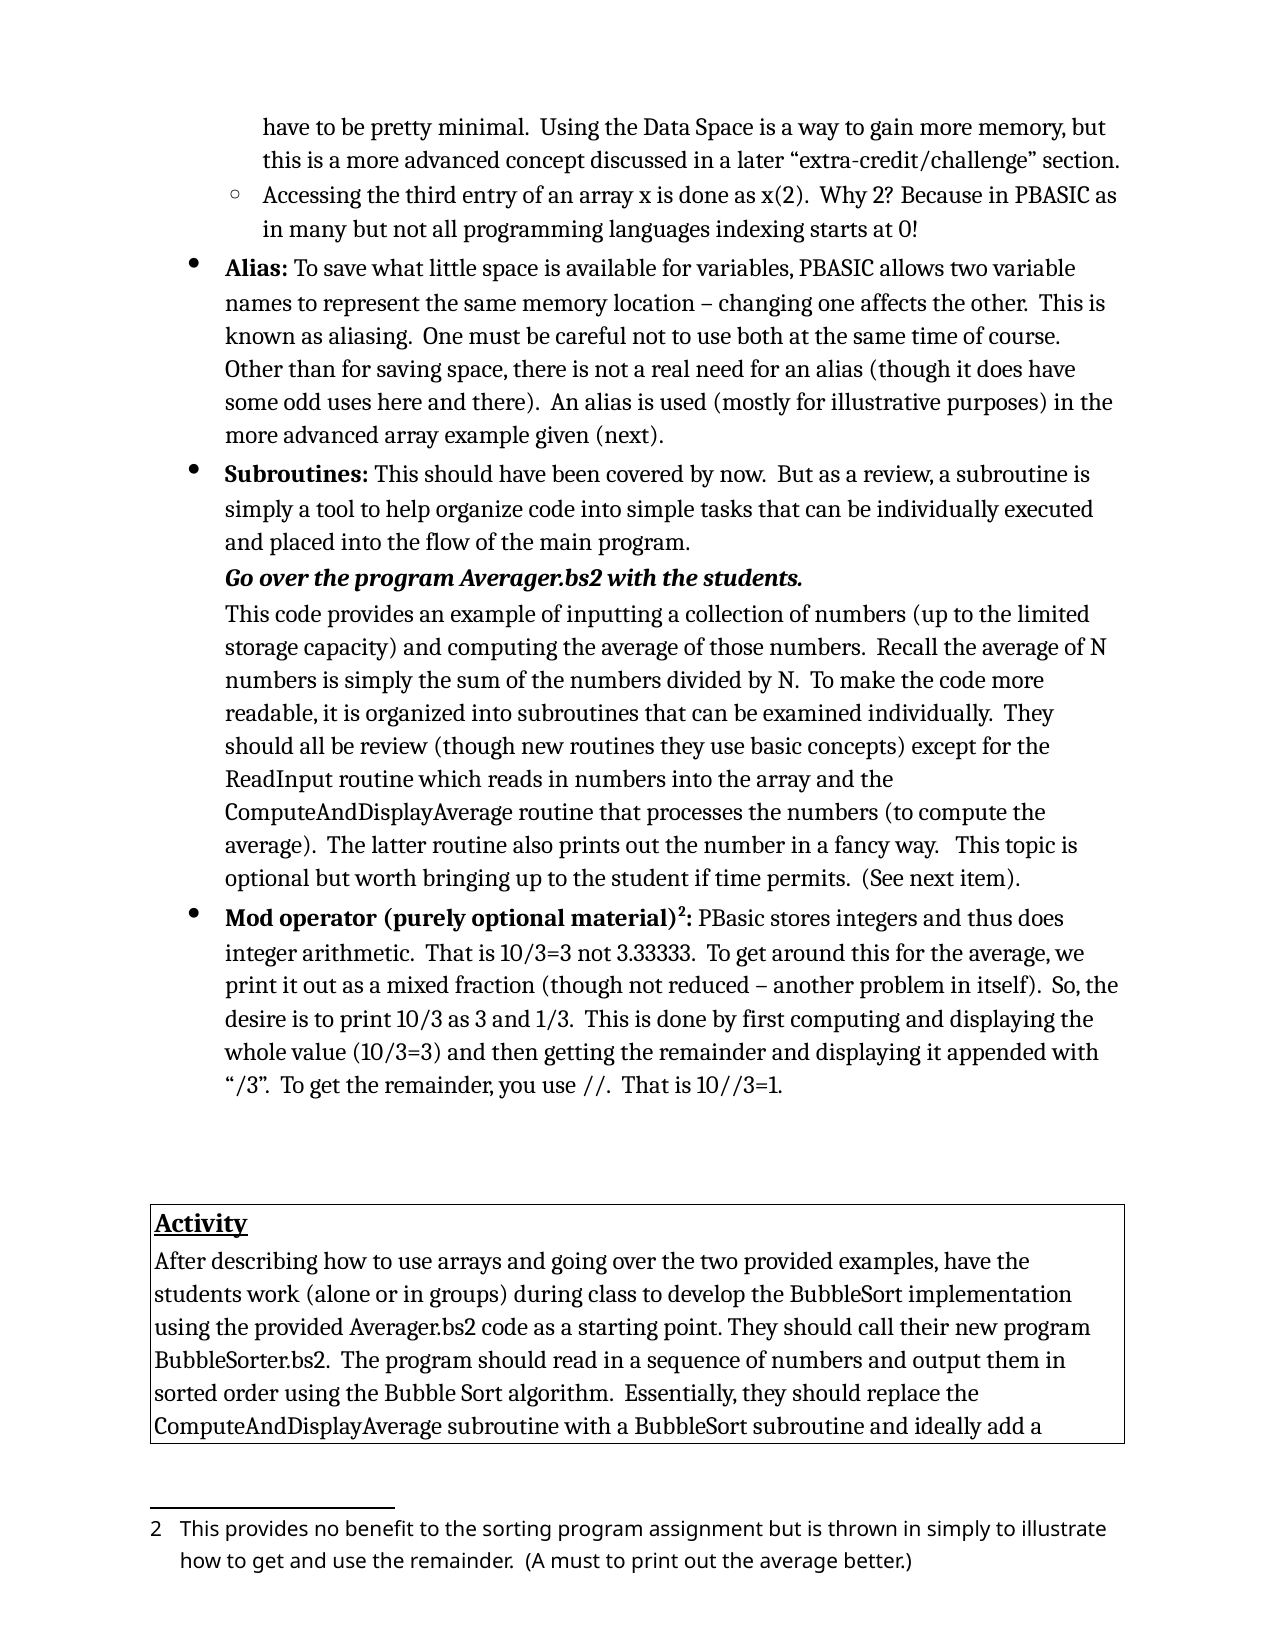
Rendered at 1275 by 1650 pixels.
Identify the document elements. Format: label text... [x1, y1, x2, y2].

text Activity [151, 1205, 1124, 1239]
list Alias: To save what little space is available for variables, PBASIC allows two variable names to represent the same memory location – changing one affects the other. This is known as aliasing. One must be careful not to use both at the same time of course. Other than for saving space, there is not a real need for an alias (though it does have some odd uses here and there). An alias is used (mostly for illustrative purposes) in the more advanced array example given (next). [187, 250, 1125, 449]
list Go over the program Averager.bs2 with the students. [187, 564, 1125, 593]
list This code provides an example of inputting a collection of numbers (up to the limited storage capacity) and computing the average of those numbers. Recall the average of N numbers is simply the sum of the numbers divided by N. To make the code more readable, it is organized into subroutines that can be examined individually. They should all be review (though new routines they use basic concepts) except for the ReadInput routine which reads in numbers into the array and the ComputeAndDisplayAverage routine that processes the numbers (to compute the average). The latter routine also prints out the number in a fancy way. This topic is optional but worth bringing up to the student if time permits. (See next item). [187, 600, 1125, 893]
text After describing how to use arrays and going over the two provided examples, have the students work (alone or in groups) during class to develop the BubbleSort implementation using the provided Averager.bs2 code as a starting point. They should call their new program BubbleSorter.bs2. The program should read in a sequence of numbers and output them in sorted order using the Bubble Sort algorithm. Essentially, they should replace the ComputeAndDisplayAverage subroutine with a BubbleSort subroutine and ideally add a [151, 1243, 1124, 1443]
list Accessing the third entry of an array x is done as x(2). Why 2? Because in PBASIC as in many but not all programming languages indexing starts at 0! [225, 181, 1125, 243]
list have to be pretty minimal. Using the Data Space is a way to gain more memory, but this is a more advanced concept discussed in a later “extra-credit/challenge” section. [225, 112, 1125, 174]
list Subroutines: This should have been covered by now. But as a review, a subroutine is simply a tool to help organize code into simple tasks that can be individually executed and placed into the flow of the main program. [187, 457, 1125, 557]
list This provides no benefit to the sorting program assignment but is thrown in simply to illustrate how to get and use the remainder. (A must to print out the average better.) [150, 1514, 1125, 1575]
list Mod operator (purely optional material): PBasic stores integers and thus does integer arithmetic. That is 10/3=3 not 3.33333. To get around this for the average, we print it out as a mixed fraction (though not reduced – another problem in itself). So, the desire is to print 10/3 as 3 and 1/3. This is done by first computing and displaying the whole value (10/3=3) and then getting the remainder and displaying it appended with “/3”. To get the remainder, you use //. That is 10//3=1. [187, 900, 1125, 1099]
